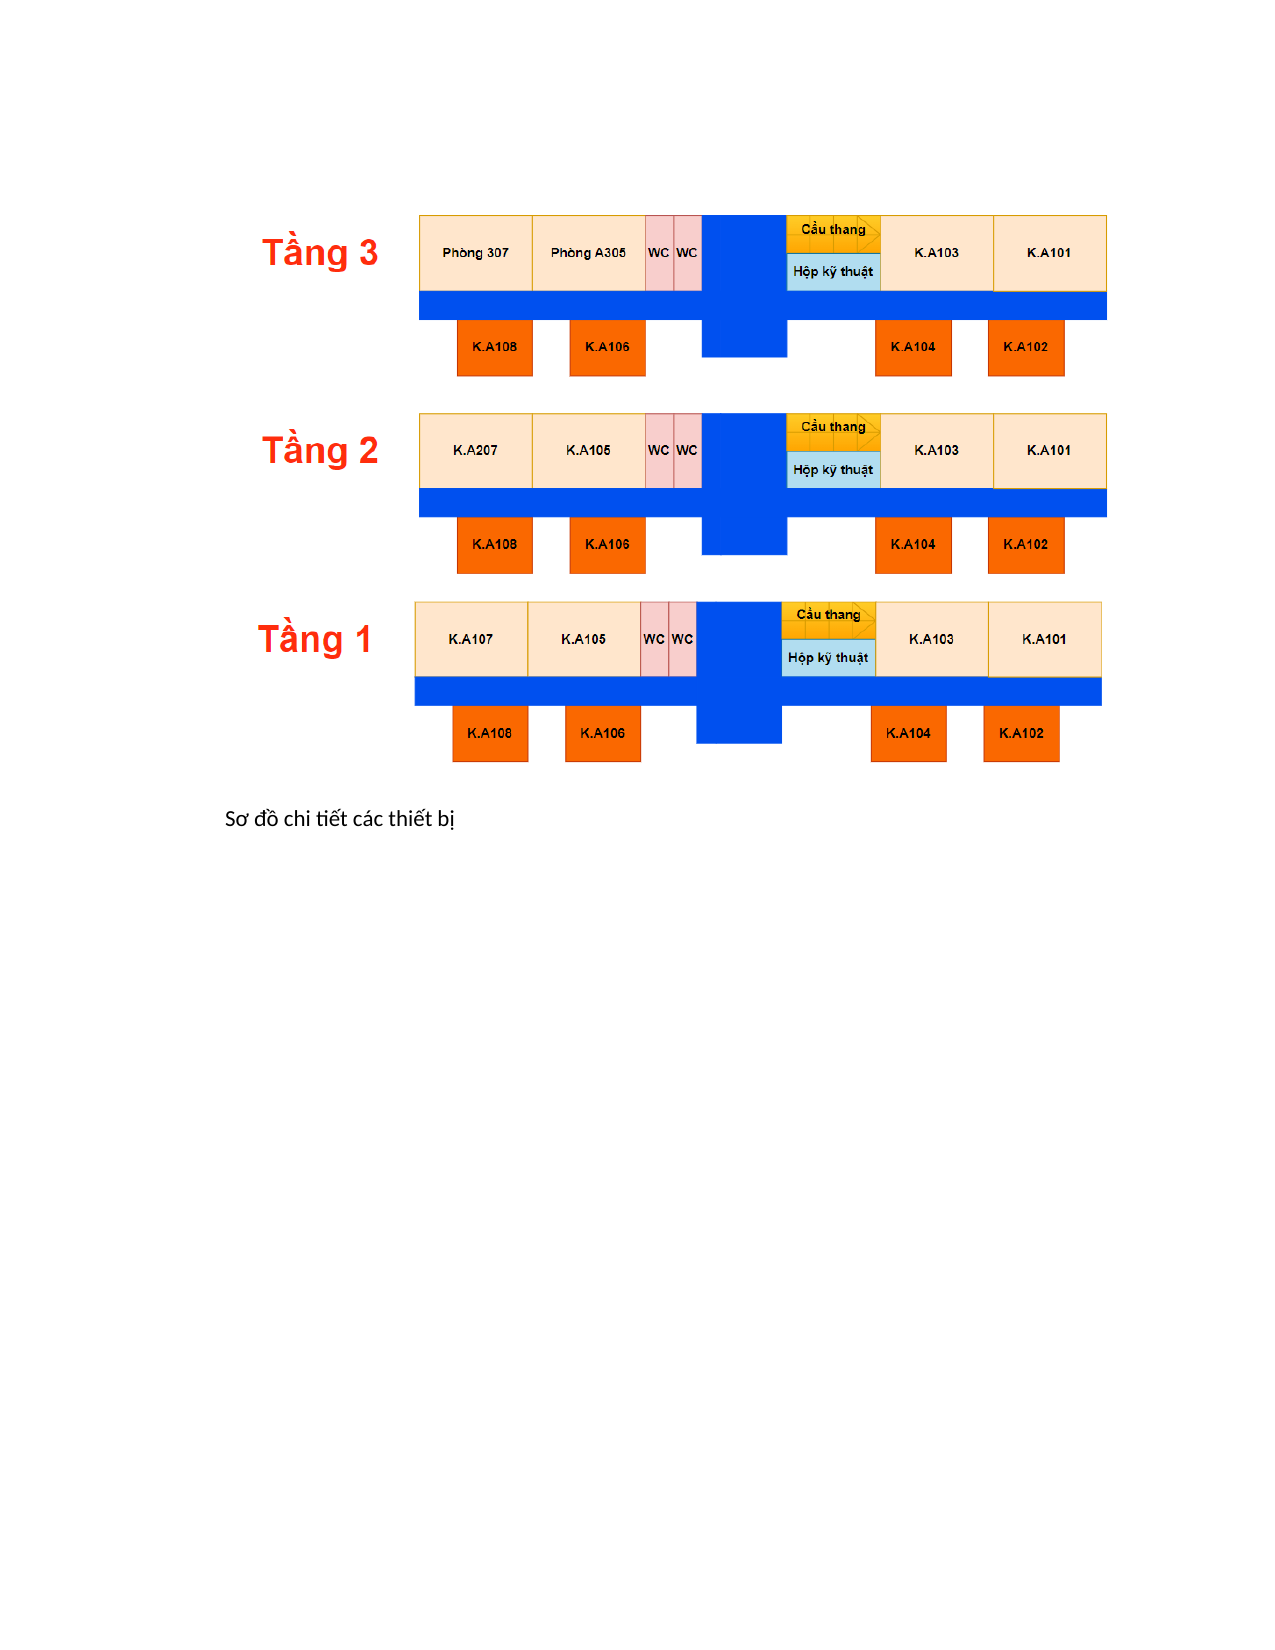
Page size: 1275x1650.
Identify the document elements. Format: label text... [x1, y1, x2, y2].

list Sơ đồ chi tiết các thiết bị [225, 804, 1125, 832]
picture [225, 150, 1166, 768]
